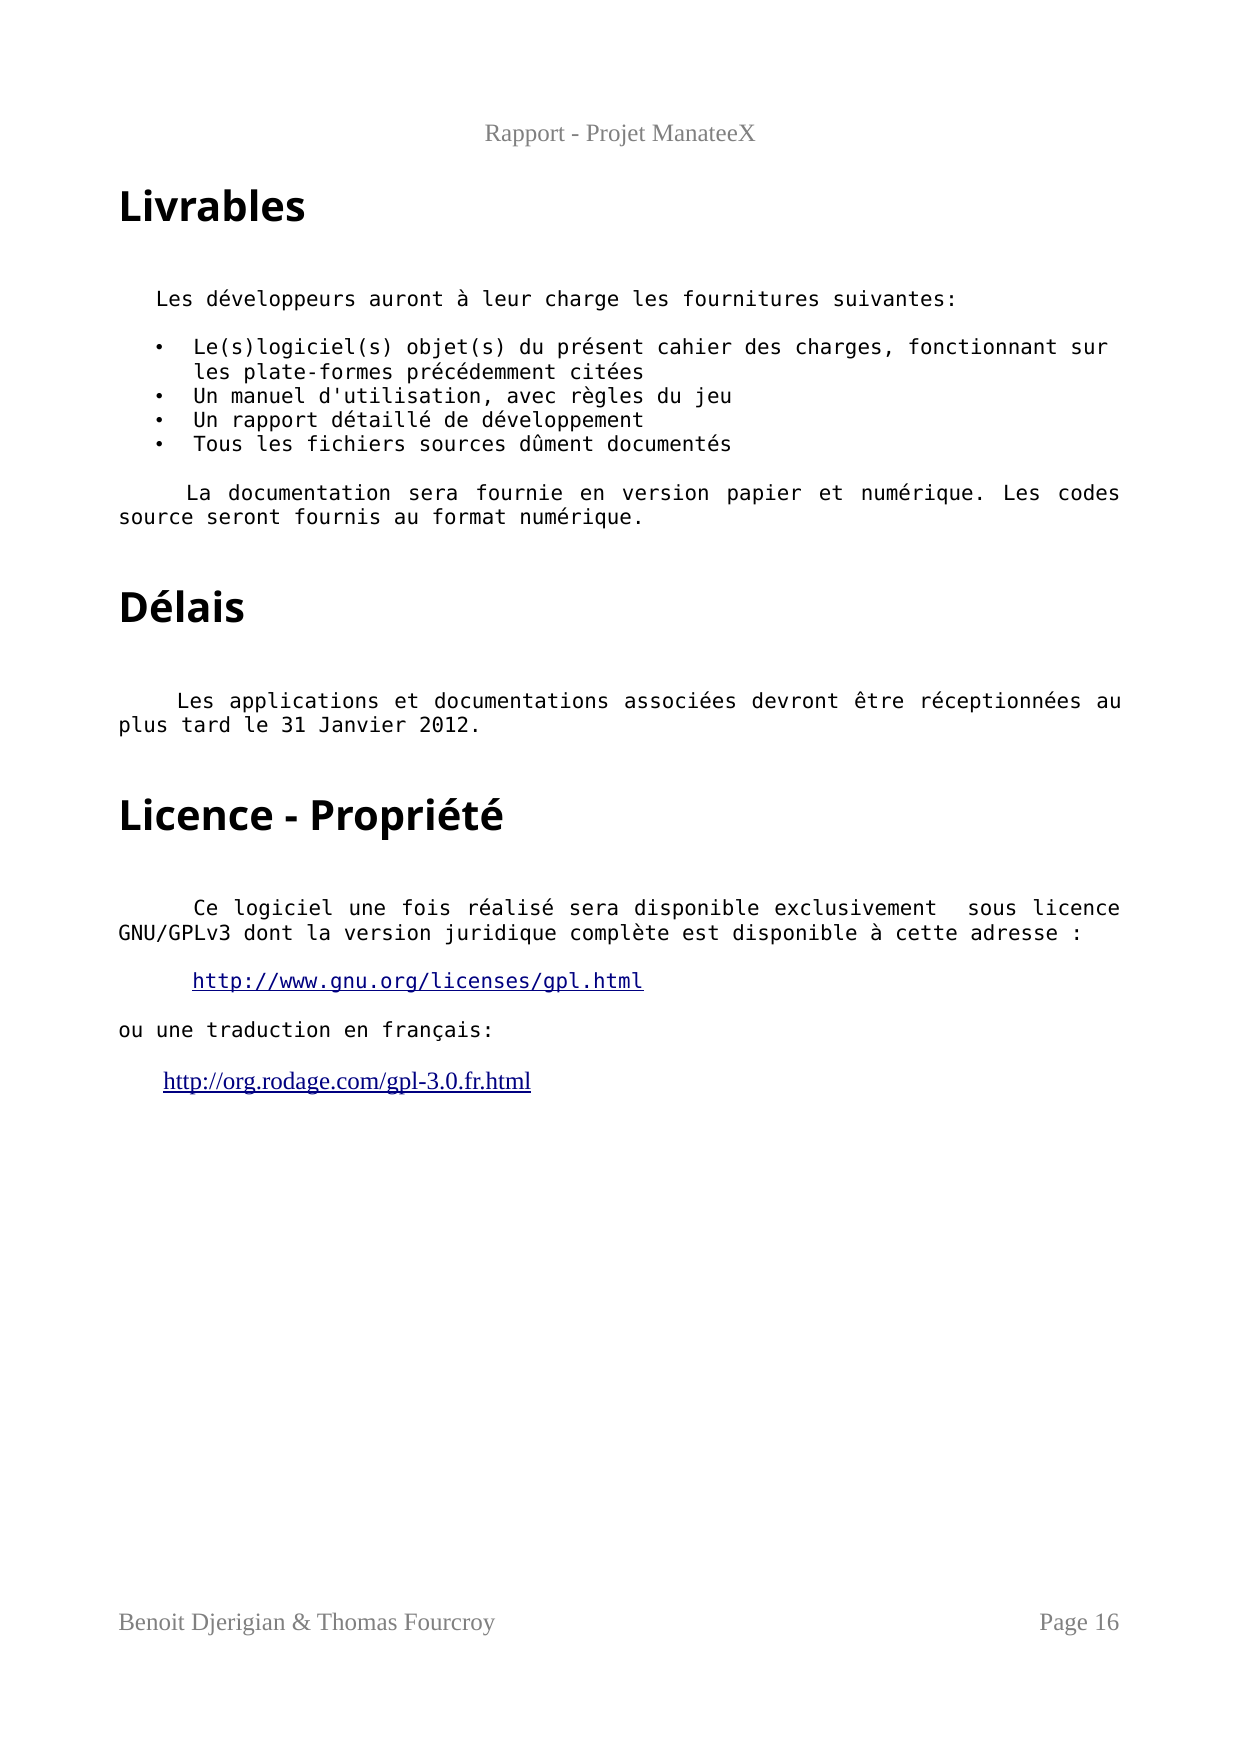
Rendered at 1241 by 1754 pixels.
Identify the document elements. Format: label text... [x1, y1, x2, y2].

list Tous les fichiers sources dûment documentés [156, 432, 1122, 457]
subtitle http://org.rodage.com/gpl-3.0.fr.html [118, 1066, 1122, 1095]
list Le(s)logiciel(s) objet(s) du présent cahier des charges, fonctionnant sur les plate-formes précédemment citées [156, 335, 1122, 384]
list Un manuel d'utilisation, avec règles du jeu [156, 384, 1122, 408]
subtitle Livrables [118, 176, 1063, 233]
text ou une traduction en français: [118, 1018, 1122, 1042]
text http://www.gnu.org/licenses/gpl.html [118, 969, 1122, 993]
subtitle Licence - Propriété [118, 786, 1063, 842]
text La documentation sera fournie en version papier et numérique. Les codes source seront fournis au format numérique. [118, 481, 1122, 529]
text Les développeurs auront à leur charge les fournitures suivantes: [118, 287, 1122, 311]
list Un rapport détaillé de développement [156, 408, 1122, 432]
text Les applications et documentations associées devront être réceptionnées au plus tard le 31 Janvier 2012. [118, 689, 1122, 737]
text Ce logiciel une fois réalisé sera disponible exclusivement sous licence GNU/GPLv3 dont la version juridique complète est disponible à cette adresse : [118, 896, 1122, 945]
subtitle Délais [118, 578, 1063, 635]
